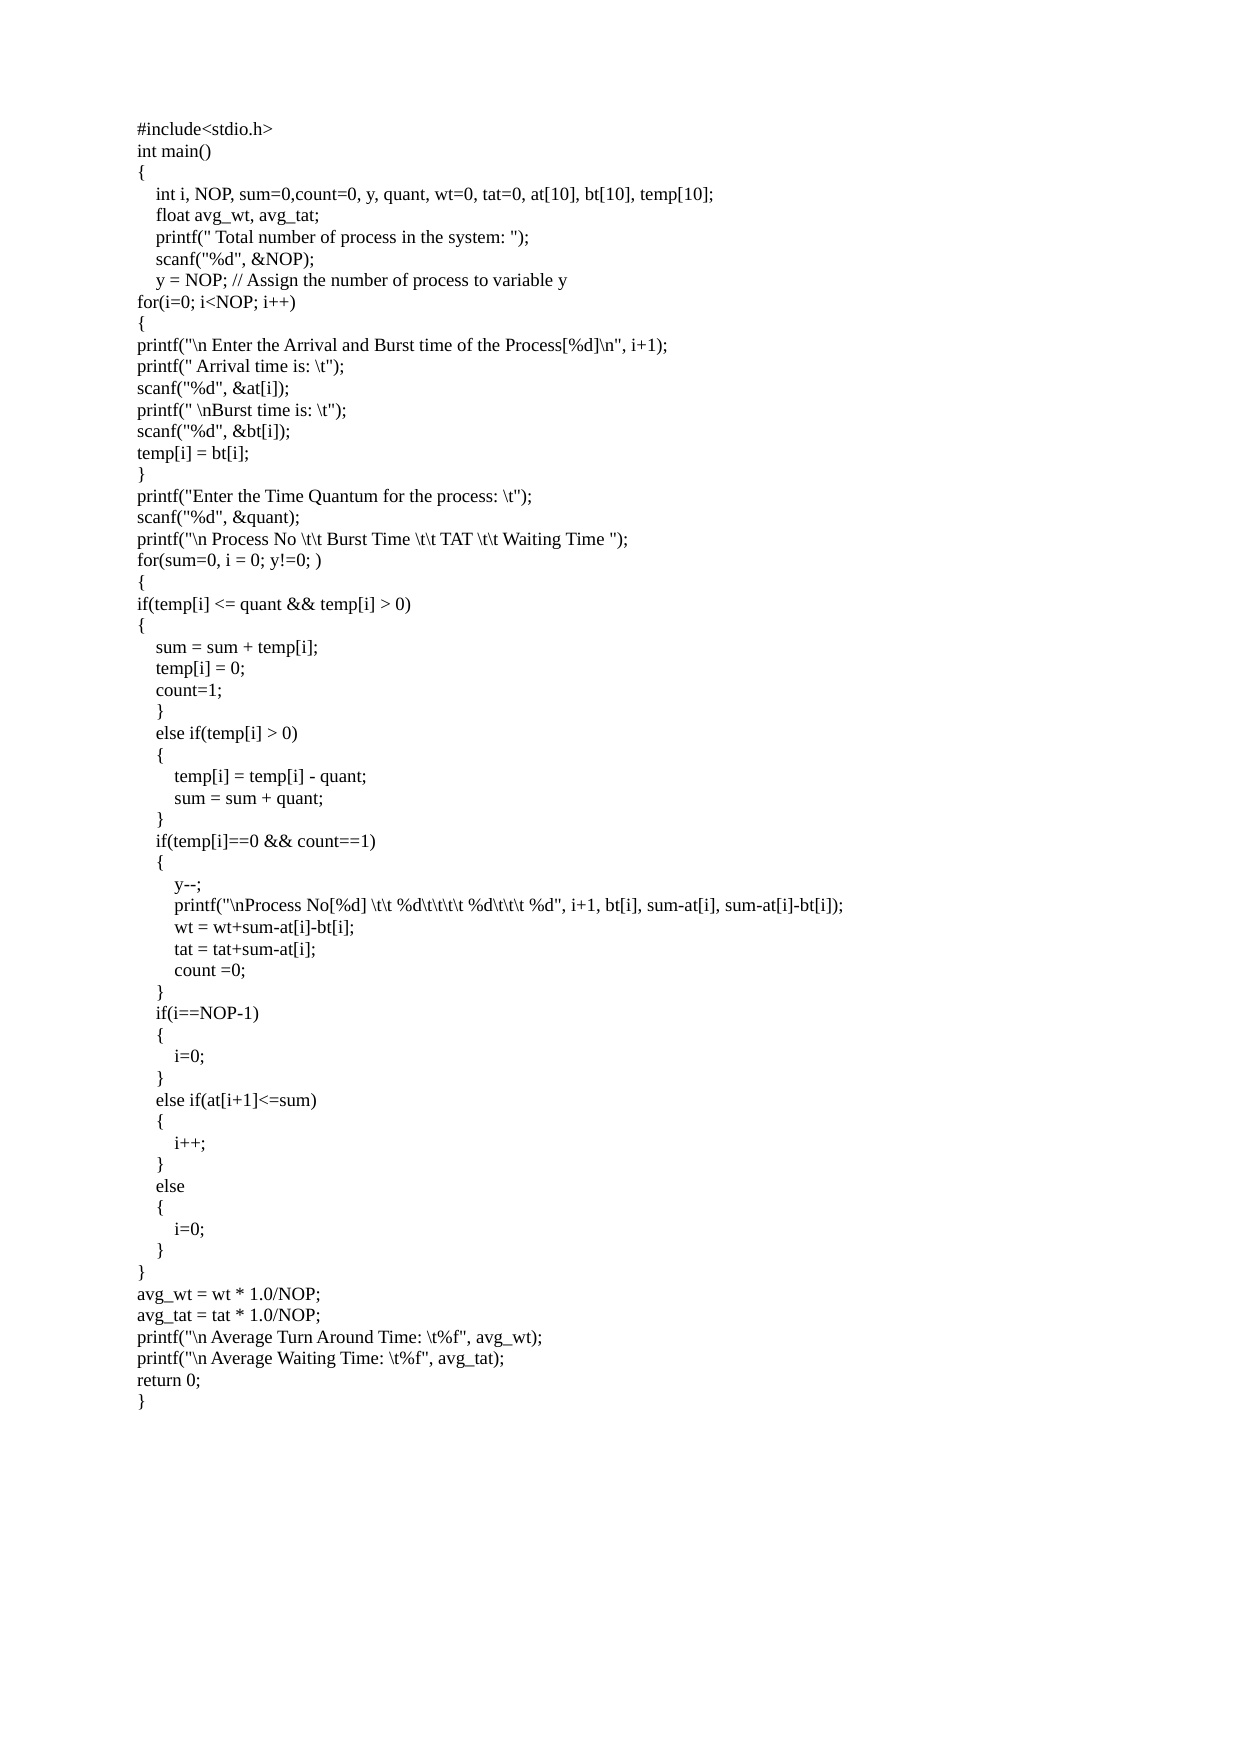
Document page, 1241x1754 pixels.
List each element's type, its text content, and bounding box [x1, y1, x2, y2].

text scanf("%d", &at[i]); [118, 377, 1122, 398]
text return 0; [118, 1369, 1122, 1390]
text printf(" Total number of process in the system: "); [118, 226, 1122, 247]
text sum = sum + quant; [118, 787, 1122, 808]
text printf("Enter the Time Quantum for the process: \t"); [118, 485, 1122, 506]
text printf("\n Average Turn Around Time: \t%f", avg_wt); [118, 1326, 1122, 1347]
text printf("\n Average Waiting Time: \t%f", avg_tat); [118, 1347, 1122, 1369]
text scanf("%d", &quant); [118, 506, 1122, 528]
text tat = tat+sum-at[i]; [118, 937, 1122, 959]
text i=0; [118, 1218, 1122, 1239]
text if(temp[i] <= quant && temp[i] > 0) [118, 592, 1122, 614]
text int i, NOP, sum=0,count=0, y, quant, wt=0, tat=0, at[10], bt[10], temp[10]; [118, 183, 1122, 204]
text temp[i] = temp[i] - quant; [118, 765, 1122, 787]
text { [118, 851, 1122, 873]
text } [118, 1239, 1122, 1261]
text i=0; [118, 1045, 1122, 1067]
text { [118, 1024, 1122, 1045]
text for(i=0; i<NOP; i++) [118, 291, 1122, 312]
text temp[i] = bt[i]; [118, 442, 1122, 463]
text sum = sum + temp[i]; [118, 636, 1122, 657]
text for(sum=0, i = 0; y!=0; ) [118, 549, 1122, 571]
text else if(at[i+1]<=sum) [118, 1088, 1122, 1110]
text if(i==NOP-1) [118, 1002, 1122, 1024]
text y--; [118, 873, 1122, 894]
text } [118, 1153, 1122, 1175]
text { [118, 312, 1122, 334]
text printf(" Arrival time is: \t"); [118, 355, 1122, 377]
text else if(temp[i] > 0) [118, 722, 1122, 743]
text { [118, 614, 1122, 636]
text avg_wt = wt * 1.0/NOP; [118, 1282, 1122, 1304]
text } [118, 1390, 1122, 1412]
text count =0; [118, 959, 1122, 981]
text } [118, 808, 1122, 830]
text { [118, 571, 1122, 592]
text { [118, 1196, 1122, 1218]
text i++; [118, 1132, 1122, 1153]
text scanf("%d", &bt[i]); [118, 420, 1122, 442]
text } [118, 463, 1122, 485]
text printf("\n Enter the Arrival and Burst time of the Process[%d]\n", i+1); [118, 334, 1122, 355]
text else [118, 1175, 1122, 1196]
text int main() [118, 140, 1122, 161]
text scanf("%d", &NOP); [118, 247, 1122, 269]
text y = NOP; // Assign the number of process to variable y [118, 269, 1122, 291]
text float avg_wt, avg_tat; [118, 204, 1122, 226]
text } [118, 1067, 1122, 1088]
text } [118, 700, 1122, 722]
text } [118, 1261, 1122, 1282]
text { [118, 743, 1122, 765]
text { [118, 1110, 1122, 1132]
text printf("\n Process No \t\t Burst Time \t\t TAT \t\t Waiting Time "); [118, 528, 1122, 549]
text #include<stdio.h> [118, 118, 1122, 140]
text temp[i] = 0; [118, 657, 1122, 679]
text printf("\nProcess No[%d] \t\t %d\t\t\t\t %d\t\t\t %d", i+1, bt[i], sum-at[i], sum-at[i]-bt[i]); [118, 894, 1122, 916]
text if(temp[i]==0 && count==1) [118, 830, 1122, 851]
text { [118, 161, 1122, 183]
text count=1; [118, 679, 1122, 700]
text printf(" \nBurst time is: \t"); [118, 398, 1122, 420]
text } [118, 981, 1122, 1002]
text wt = wt+sum-at[i]-bt[i]; [118, 916, 1122, 937]
text avg_tat = tat * 1.0/NOP; [118, 1304, 1122, 1326]
